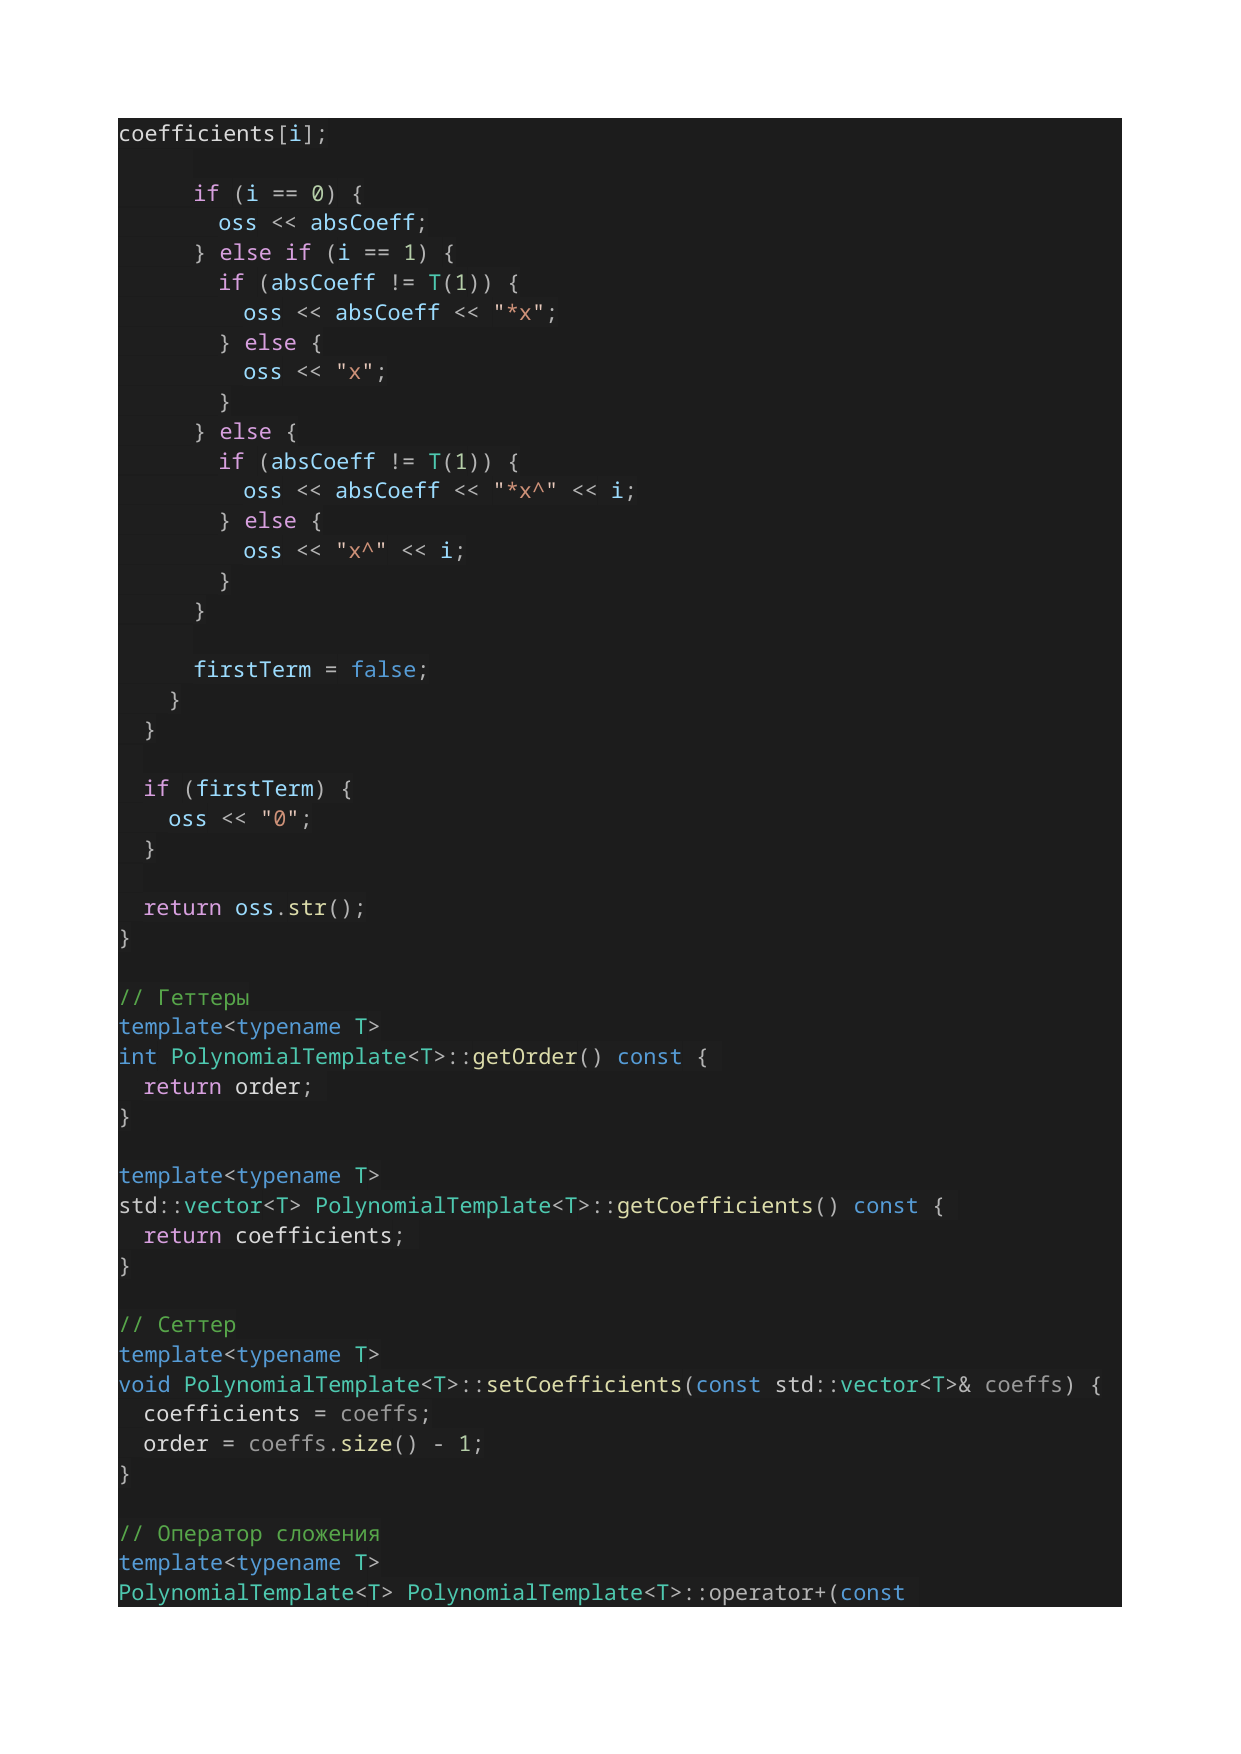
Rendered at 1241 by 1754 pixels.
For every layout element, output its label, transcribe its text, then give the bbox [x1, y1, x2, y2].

table_header coefficients[i]; if (i == 0) { oss << absCoeff; } else if (i == 1) { if (absCoeff != T(1)) { oss << absCoeff << "*x"; } else { oss << "x"; } } else { if (absCoeff != T(1)) { oss << absCoeff << "*x^" << i; } else { oss << "x^" << i; } } firstTerm = false; } } if (firstTerm) { oss << "0"; } return oss.str(); } // Геттеры template<typename T> int PolynomialTemplate<T>::getOrder() const { return order; } template<typename T> std::vector<T> PolynomialTemplate<T>::getCoefficients() const { return coefficients; } // Сеттер template<typename T> void PolynomialTemplate<T>::setCoefficients(const std::vector<T>& coeffs) { coefficients = coeffs; order = coeffs.size() - 1; } // Оператор сложения template<typename T> PolynomialTemplate<T> PolynomialTemplate<T>::operator+(const [118, 118, 1122, 1607]
